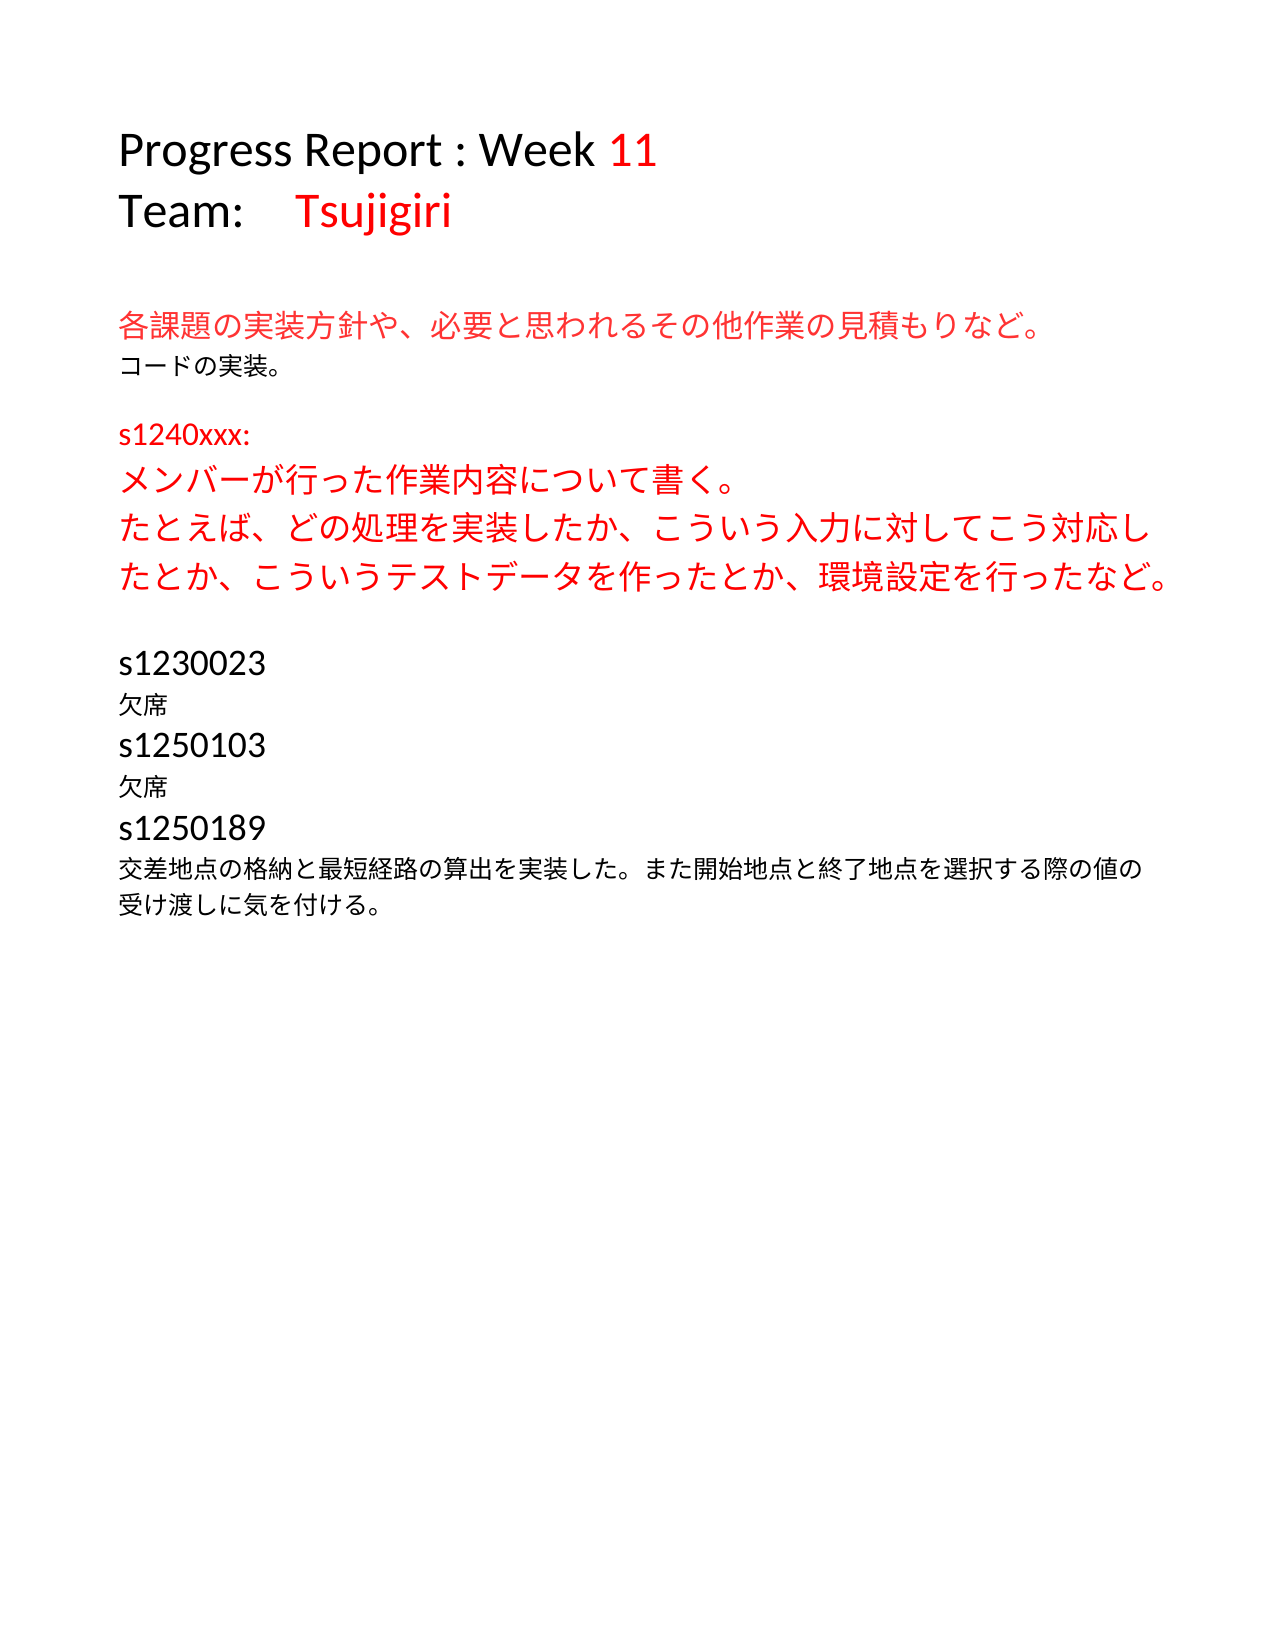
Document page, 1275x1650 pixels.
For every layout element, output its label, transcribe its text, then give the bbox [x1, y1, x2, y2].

text 各課題の実装方針や、必要と思われるその他作業の見積もりなど。 [118, 301, 1157, 346]
text Progress Report : Week 11 [118, 118, 1157, 179]
text 欠席 [118, 767, 1157, 803]
text コードの実装。 [118, 346, 1157, 383]
text s1230023 [118, 639, 1157, 685]
text 欠席 [118, 685, 1157, 721]
text s1240xxx: [118, 413, 1157, 454]
text s1250103 [118, 721, 1157, 767]
text 交差地点の格納と最短経路の算出を実装した。また開始地点と終了地点を選択する際の値の受け渡しに気を付ける。 [118, 849, 1157, 922]
text s1250189 [118, 803, 1157, 849]
text メンバーが行った作業内容について書く。 [118, 454, 1157, 502]
text Team: Tsujigiri [118, 179, 1157, 240]
text たとえば、どの処理を実装したか、こういう入力に対してこう対応したとか、こういうテストデータを作ったとか、環境設定を行ったなど。 [118, 502, 1157, 599]
